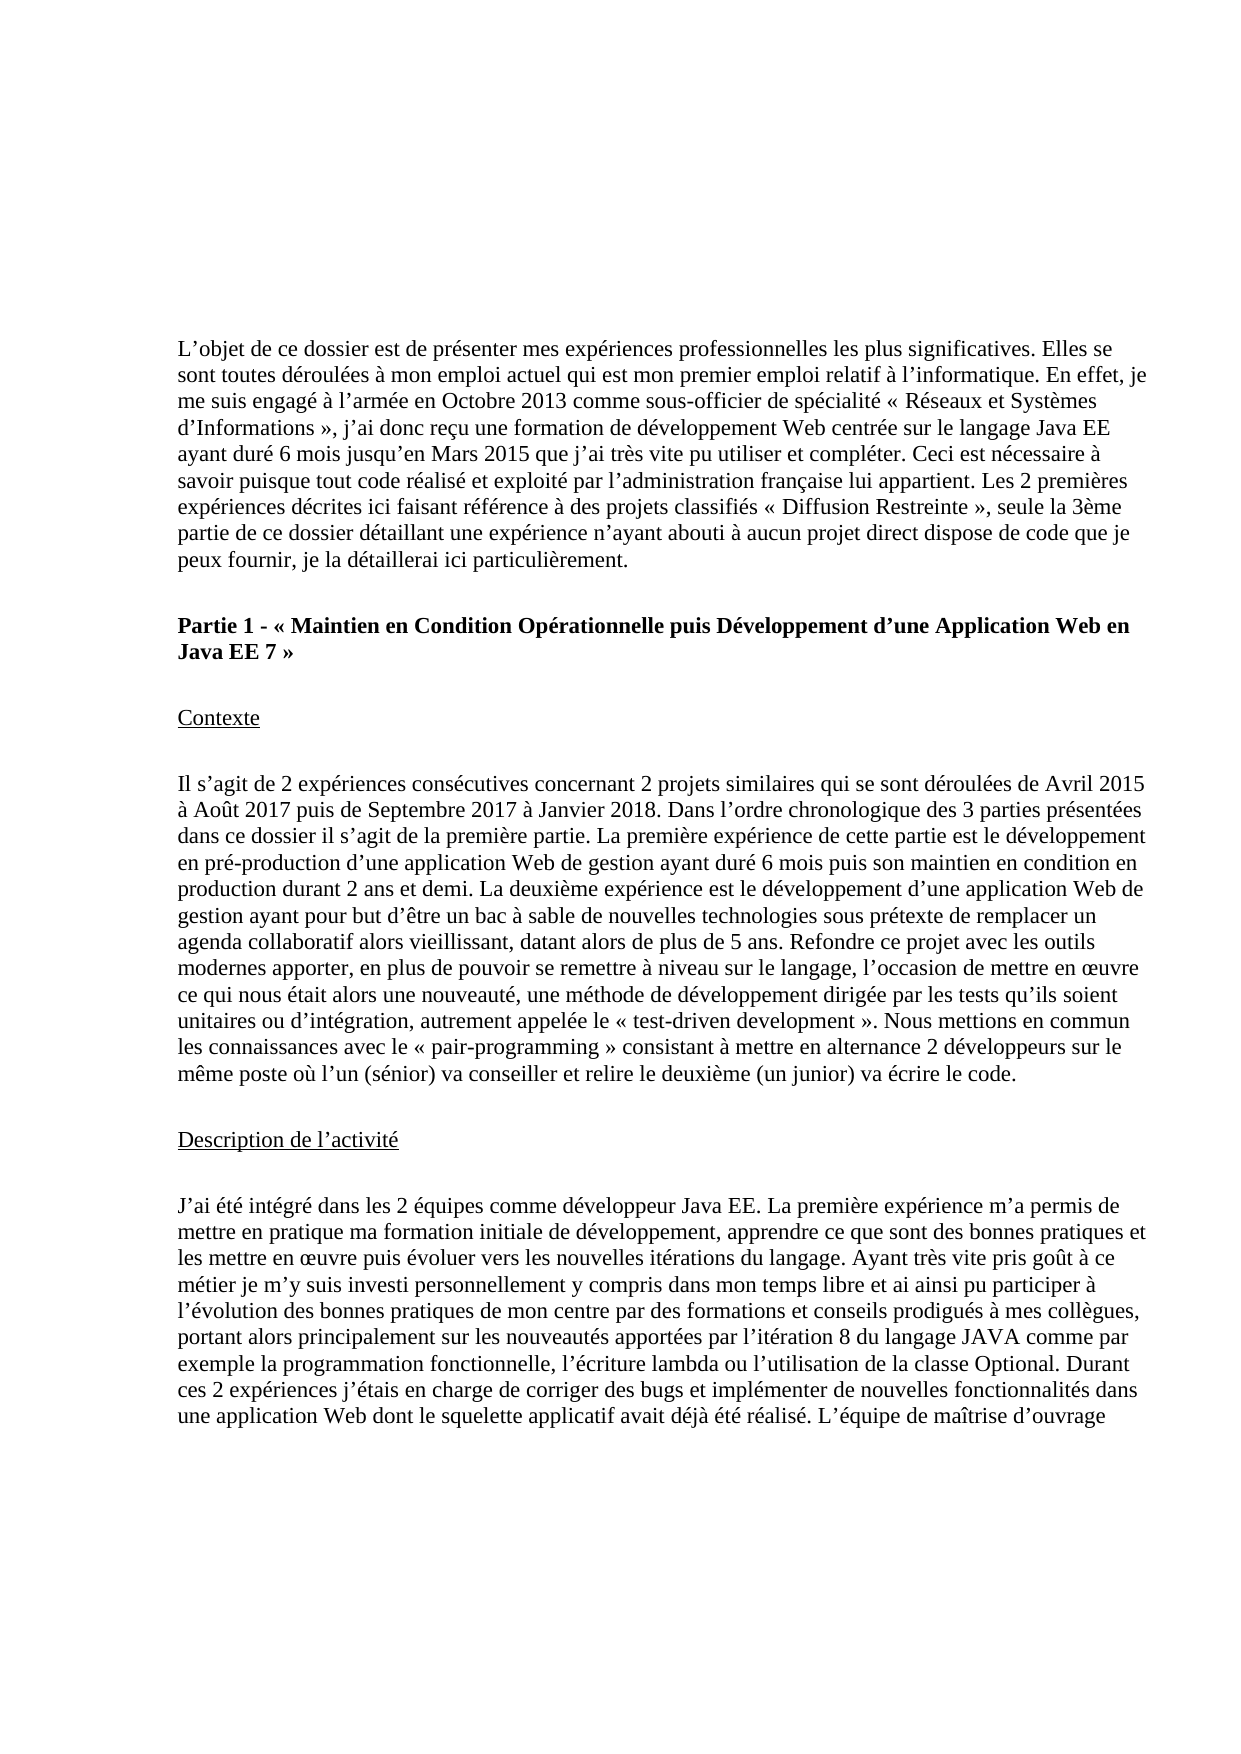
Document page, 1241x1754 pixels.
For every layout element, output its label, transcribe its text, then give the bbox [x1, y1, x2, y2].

text Il s’agit de 2 expériences consécutives concernant 2 projets similaires qui se sont déroulées de Avril 2015 à Août 2017 puis de Septembre 2017 à Janvier 2018. Dans l’ordre chronologique des 3 parties présentées dans ce dossier il s’agit de la première partie. La première expérience de cette partie est le développement en pré-production d’une application Web de gestion ayant duré 6 mois puis son maintien en condition en production durant 2 ans et demi. La deuxième expérience est le développement d’une application Web de gestion ayant pour but d’être un bac à sable de nouvelles technologies sous prétexte de remplacer un agenda collaboratif alors vieillissant, datant alors de plus de 5 ans. Refondre ce projet avec les outils modernes apporter, en plus de pouvoir se remettre à niveau sur le langage, l’occasion de mettre en œuvre ce qui nous était alors une nouveauté, une méthode de développement dirigée par les tests qu’ils soient unitaires ou d’intégration, autrement appelée le « test-driven development ». Nous mettions en commun les connaissances avec le « pair-programming » consistant à mettre en alternance 2 développeurs sur le même poste où l’un (sénior) va conseiller et relire le deuxième (un junior) va écrire le code. [177, 770, 1152, 1086]
text Description de l’activité [177, 1126, 1152, 1152]
text Partie 1 - « Maintien en Condition Opérationnelle puis Développement d’une Application Web en Java EE 7 » [177, 612, 1152, 664]
text Contexte [177, 704, 1152, 730]
text J’ai été intégré dans les 2 équipes comme développeur Java EE. La première expérience m’a permis de mettre en pratique ma formation initiale de développement, apprendre ce que sont des bonnes pratiques et les mettre en œuvre puis évoluer vers les nouvelles itérations du langage. Ayant très vite pris goût à ce métier je m’y suis investi personnellement y compris dans mon temps libre et ai ainsi pu participer à l’évolution des bonnes pratiques de mon centre par des formations et conseils prodigués à mes collègues, portant alors principalement sur les nouveautés apportées par l’itération 8 du langage JAVA comme par exemple la programmation fonctionnelle, l’écriture lambda ou l’utilisation de la classe Optional. Durant ces 2 expériences j’étais en charge de corriger des bugs et implémenter de nouvelles fonctionnalités dans une application Web dont le squelette applicatif avait déjà été réalisé. L’équipe de maîtrise d’ouvrage [177, 1192, 1152, 1429]
text L’objet de ce dossier est de présenter mes expériences professionnelles les plus significatives. Elles se sont toutes déroulées à mon emploi actuel qui est mon premier emploi relatif à l’informatique. En effet, je me suis engagé à l’armée en Octobre 2013 comme sous-officier de spécialité « Réseaux et Systèmes d’Informations », j’ai donc reçu une formation de développement Web centrée sur le langage Java EE ayant duré 6 mois jusqu’en Mars 2015 que j’ai très vite pu utiliser et compléter. Ceci est nécessaire à savoir puisque tout code réalisé et exploité par l’administration française lui appartient. Les 2 premières expériences décrites ici faisant référence à des projets classifiés « Diffusion Restreinte », seule la 3ème partie de ce dossier détaillant une expérience n’ayant abouti à aucun projet direct dispose de code que je peux fournir, je la détaillerai ici particulièrement. [177, 335, 1152, 572]
